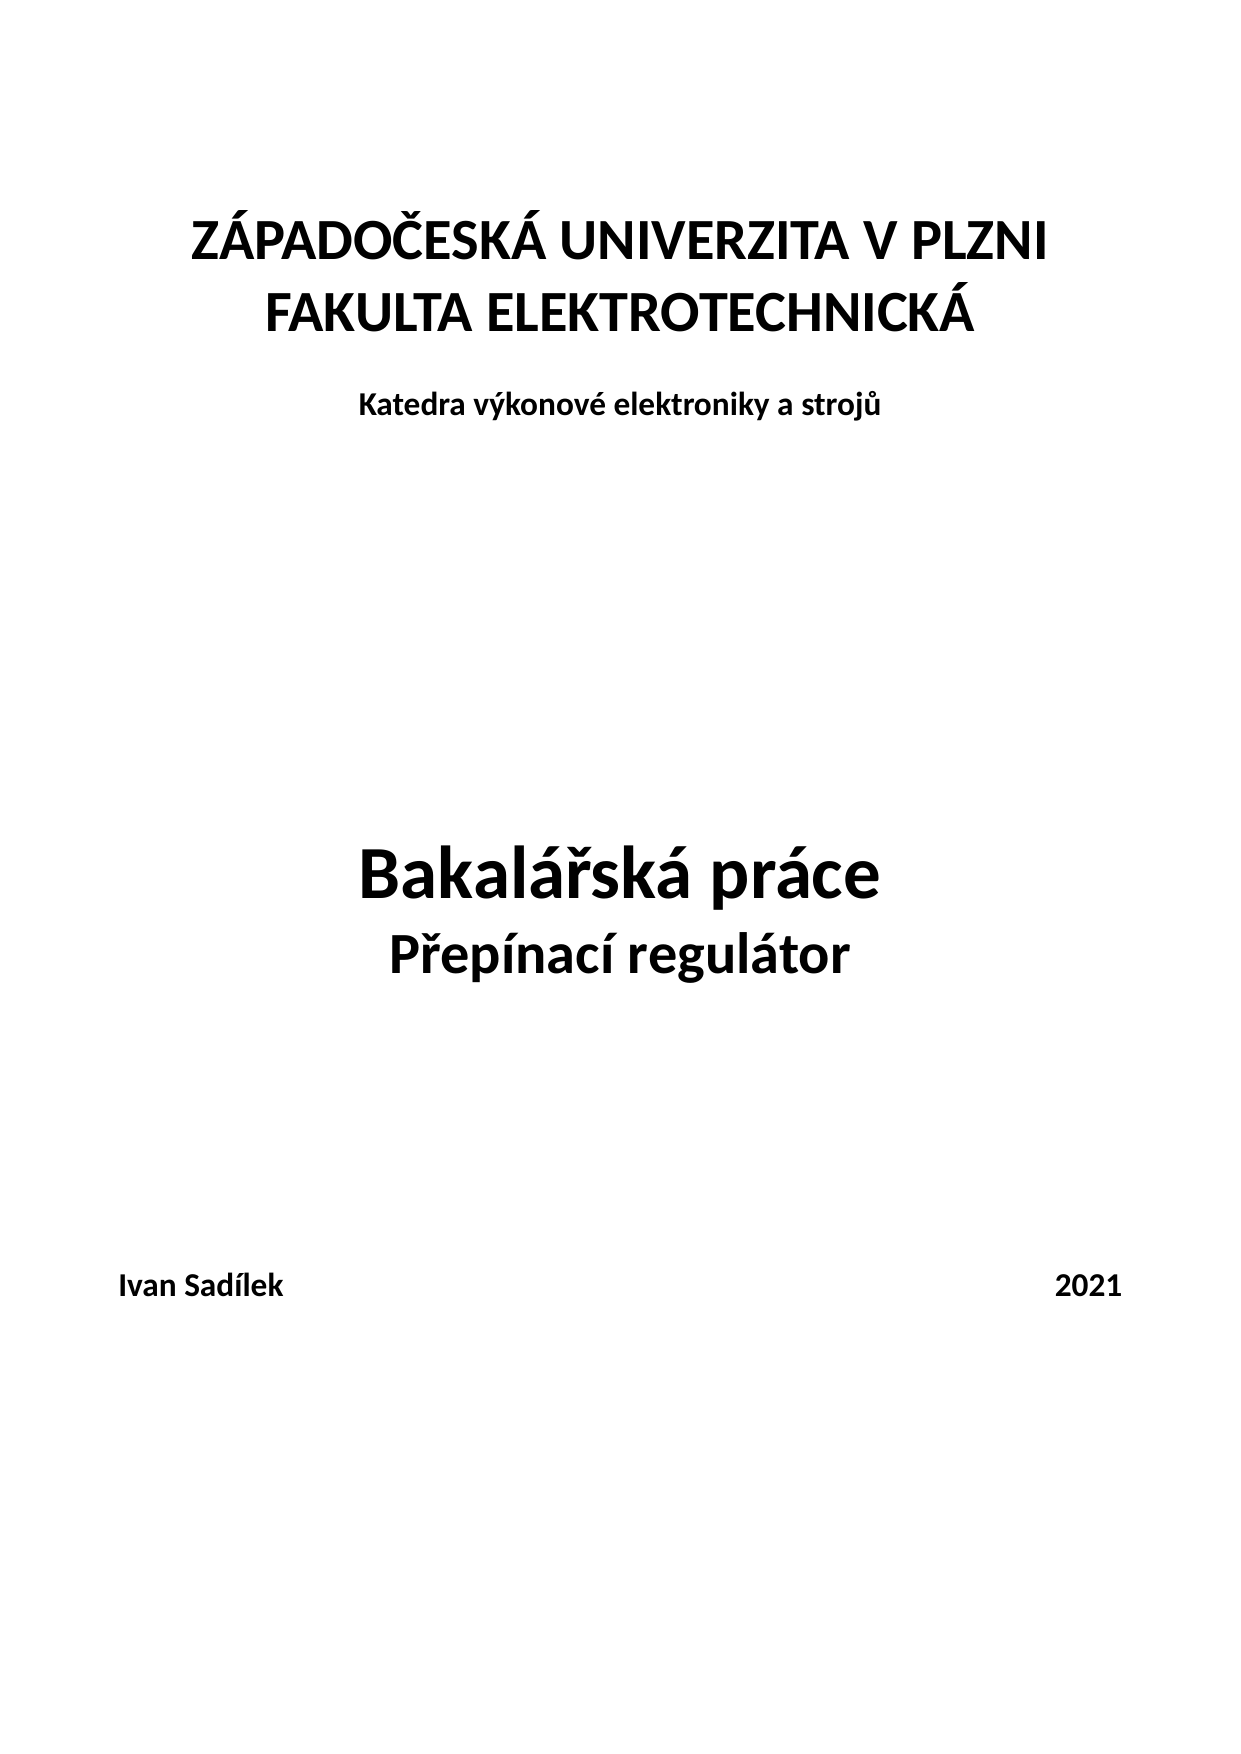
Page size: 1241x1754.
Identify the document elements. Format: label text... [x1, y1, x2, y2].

subtitle Katedra výkonové elektroniky a strojů [118, 383, 1122, 424]
subtitle Ivan Sadílek 2021 [118, 1013, 1122, 1368]
title ZÁPADOČESKÁ UNIVERZITA V PLZNI FAKULTA ELEKTROTECHNICKÁ [118, 203, 1122, 346]
title Přepínací regulátor [118, 917, 1122, 988]
title Bakalářská práce [118, 826, 1122, 917]
